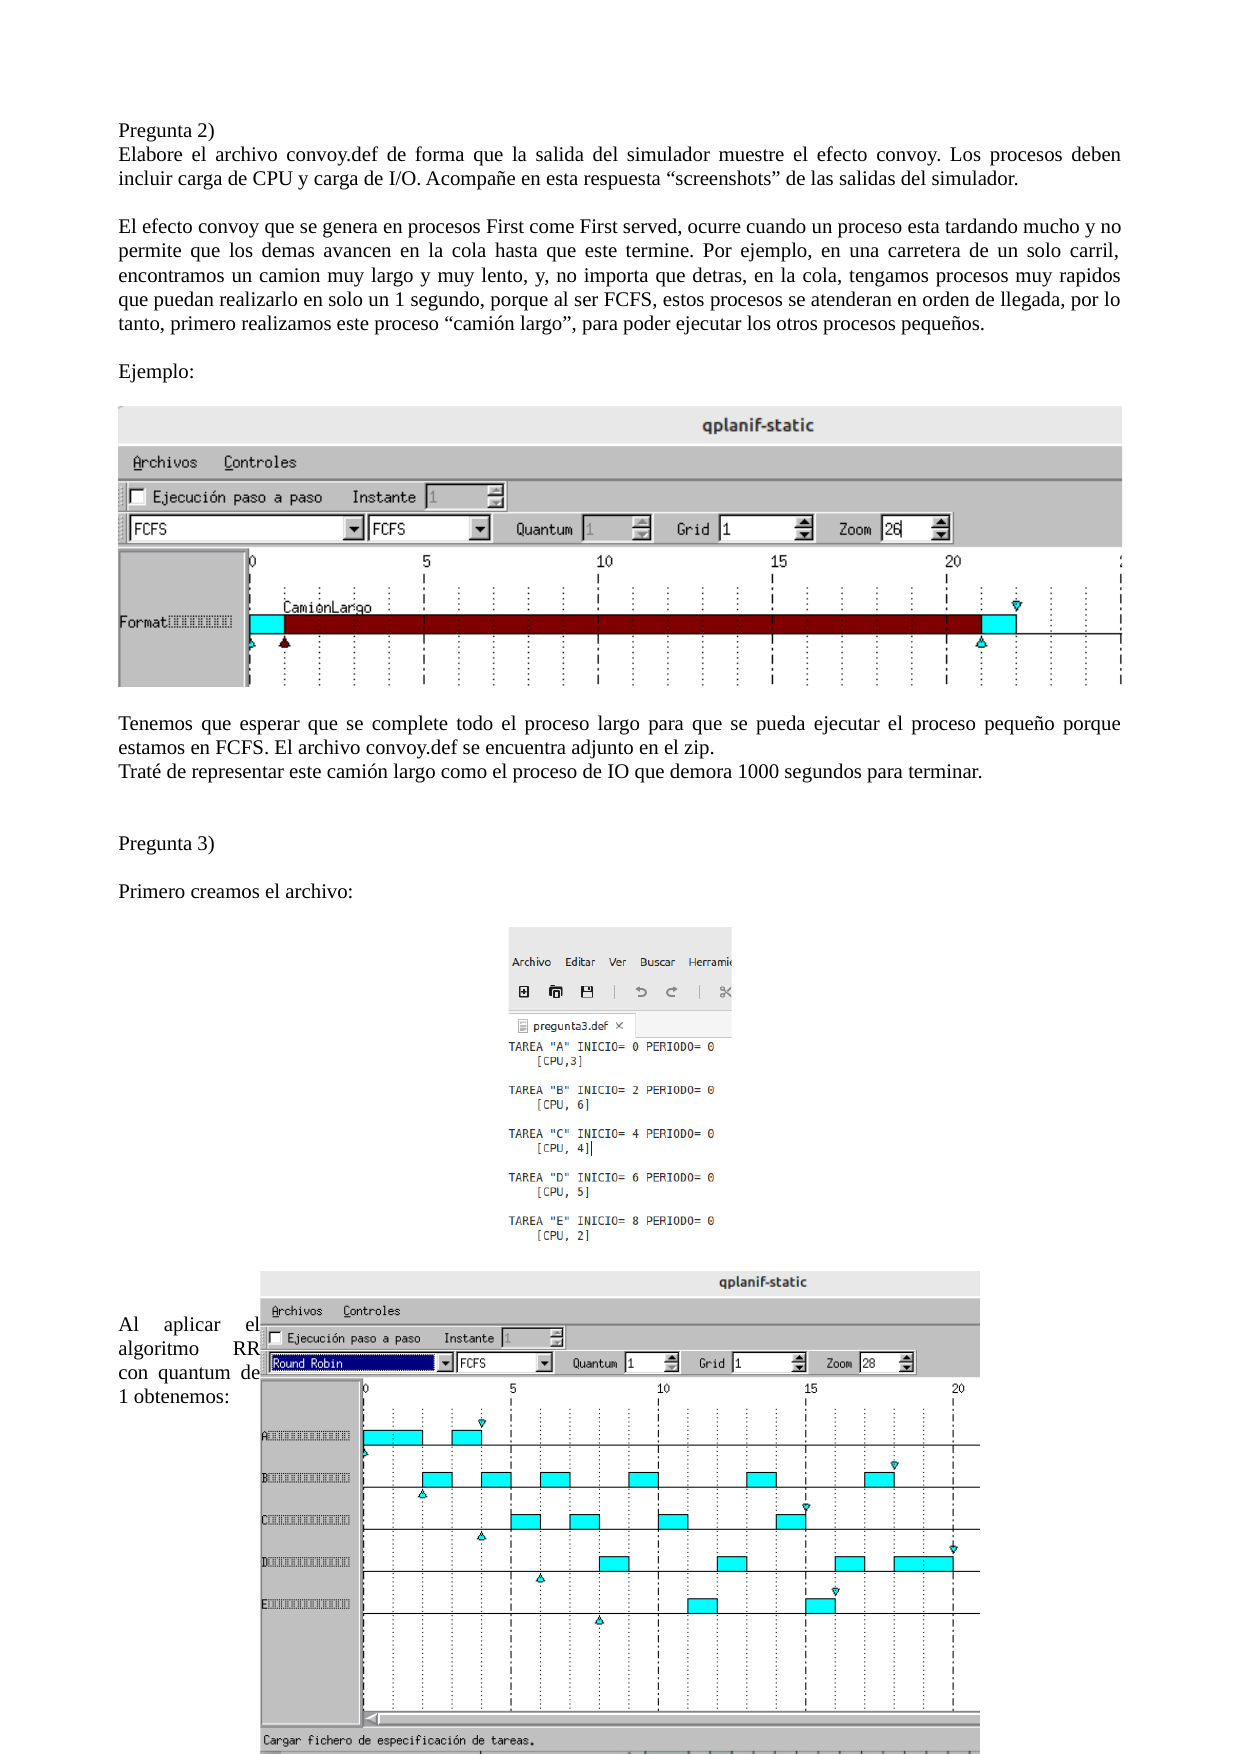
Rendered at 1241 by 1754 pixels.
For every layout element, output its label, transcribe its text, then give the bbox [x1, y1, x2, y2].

text Tenemos que esperar que se complete todo el proceso largo para que se pueda ejecutar el proceso pequeño porque estamos en FCFS. El archivo convoy.def se encuentra adjunto en el zip. [118, 711, 1122, 759]
picture [118, 406, 1123, 687]
text Pregunta 3) [118, 831, 1122, 855]
text Al aplicar el algoritmo RR con quantum de 1 obtenemos: [118, 1312, 260, 1408]
text [980, 1312, 1122, 1408]
text El efecto convoy que se genera en procesos First come First served, ocurre cuando un proceso esta tardando mucho y no permite que los demas avancen en la cola hasta que este termine. Por ejemplo, en una carretera de un solo carril, encontramos un camion muy largo y muy lento, y, no importa que detras, en la cola, tengamos procesos muy rapidos que puedan realizarlo en solo un 1 segundo, porque al ser FCFS, estos procesos se atenderan en orden de llegada, por lo tanto, primero realizamos este proceso “camión largo”, para poder ejecutar los otros procesos pequeños. [118, 214, 1122, 335]
text Traté de representar este camión largo como el proceso de IO que demora 1000 segundos para terminar. [118, 759, 1122, 783]
picture [260, 1271, 980, 1754]
picture [508, 927, 732, 1264]
text Elabore el archivo convoy.def de forma que la salida del simulador muestre el efecto convoy. Los procesos deben incluir carga de CPU y carga de I/O. Acompañe en esta respuesta “screenshots” de las salidas del simulador. [118, 142, 1122, 190]
text Pregunta 2) [118, 118, 1122, 142]
text Primero creamos el archivo: [118, 879, 1122, 903]
text Ejemplo: [118, 359, 1122, 383]
